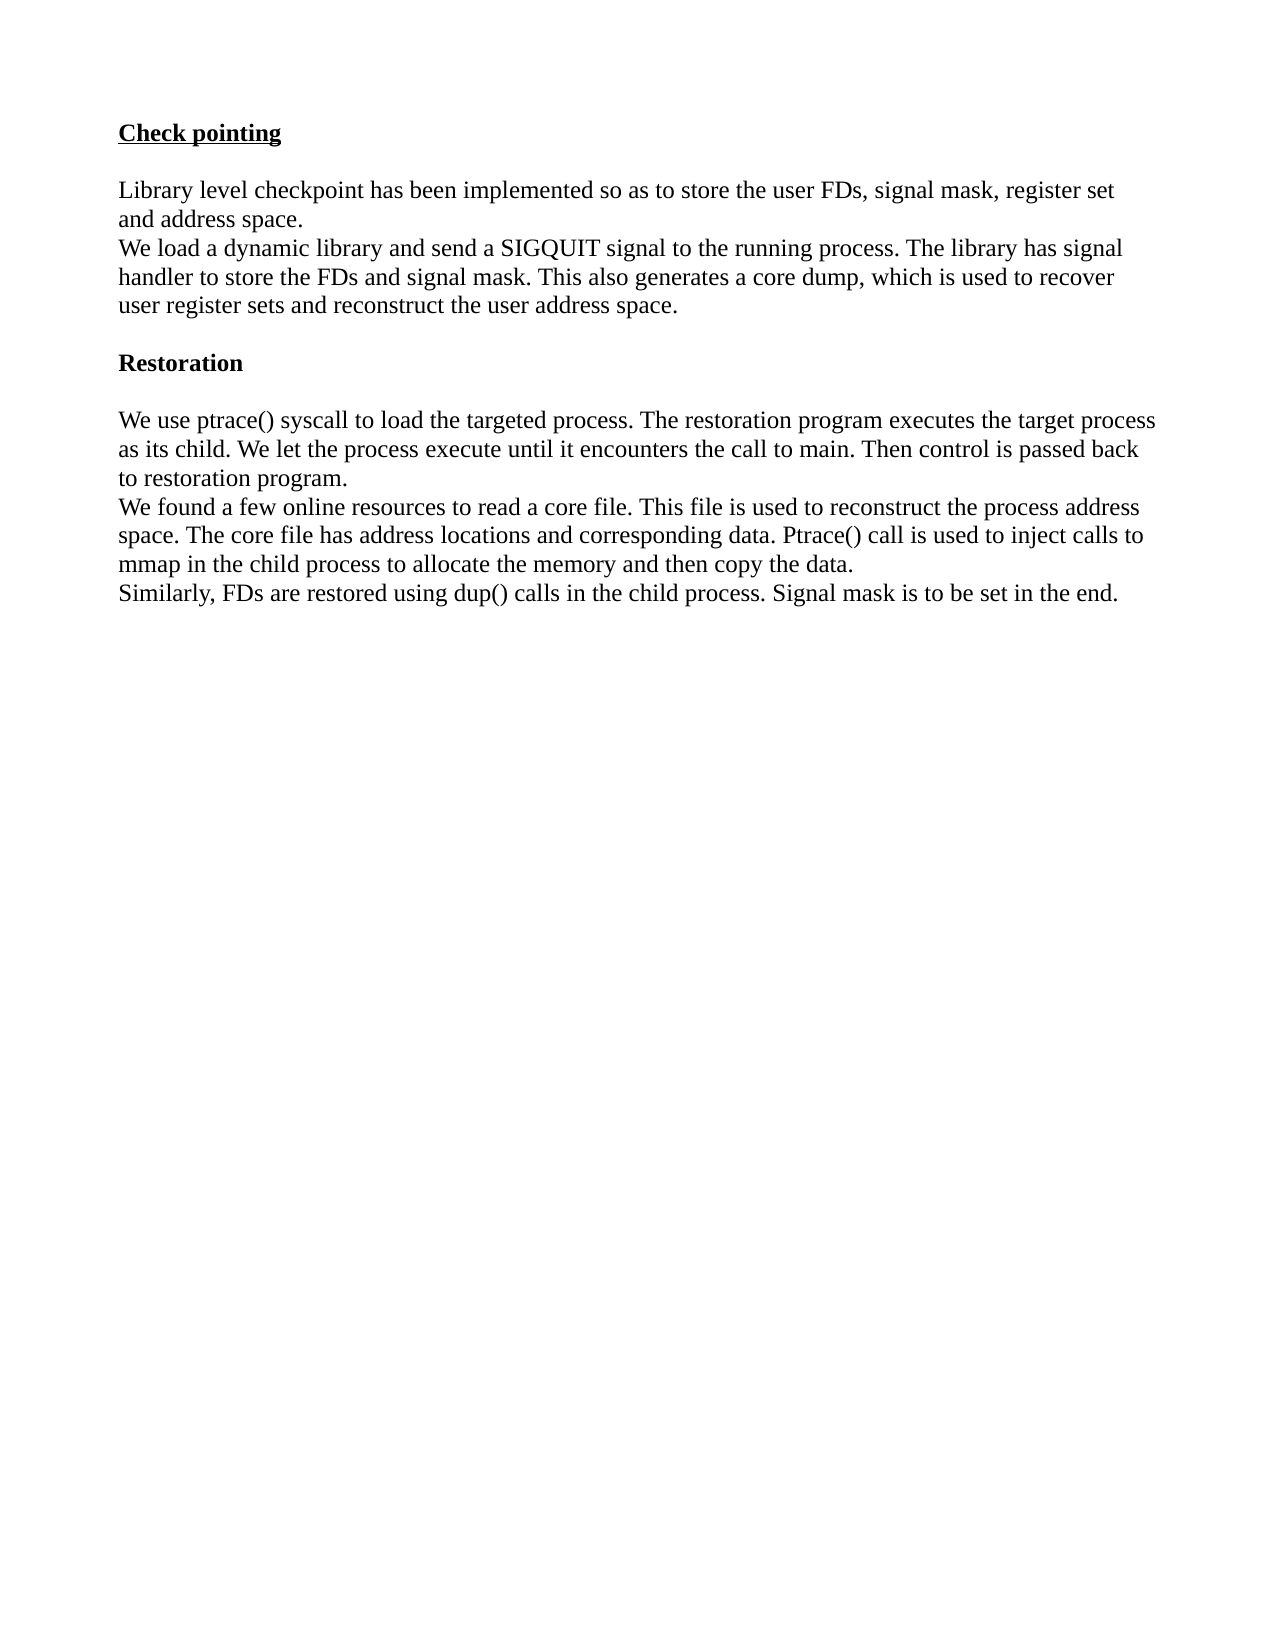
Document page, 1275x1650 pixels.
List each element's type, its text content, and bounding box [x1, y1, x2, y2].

text We found a few online resources to read a core file. This file is used to reconstruct the process address space. The core file has address locations and corresponding data. Ptrace() call is used to inject calls to mmap in the child process to allocate the memory and then copy the data. [118, 492, 1157, 578]
text Similarly, FDs are restored using dup() calls in the child process. Signal mask is to be set in the end. [118, 578, 1157, 607]
text We use ptrace() syscall to load the targeted process. The restoration program executes the target process as its child. We let the process execute until it encounters the call to main. Then control is passed back to restoration program. [118, 406, 1157, 492]
text Library level checkpoint has been implemented so as to store the user FDs, signal mask, register set and address space. [118, 176, 1157, 233]
text We load a dynamic library and send a SIGQUIT signal to the running process. The library has signal handler to store the FDs and signal mask. This also generates a core dump, which is used to recover user register sets and reconstruct the user address space. [118, 233, 1157, 319]
text Check pointing [118, 118, 1157, 147]
text Restoration [118, 348, 1157, 377]
